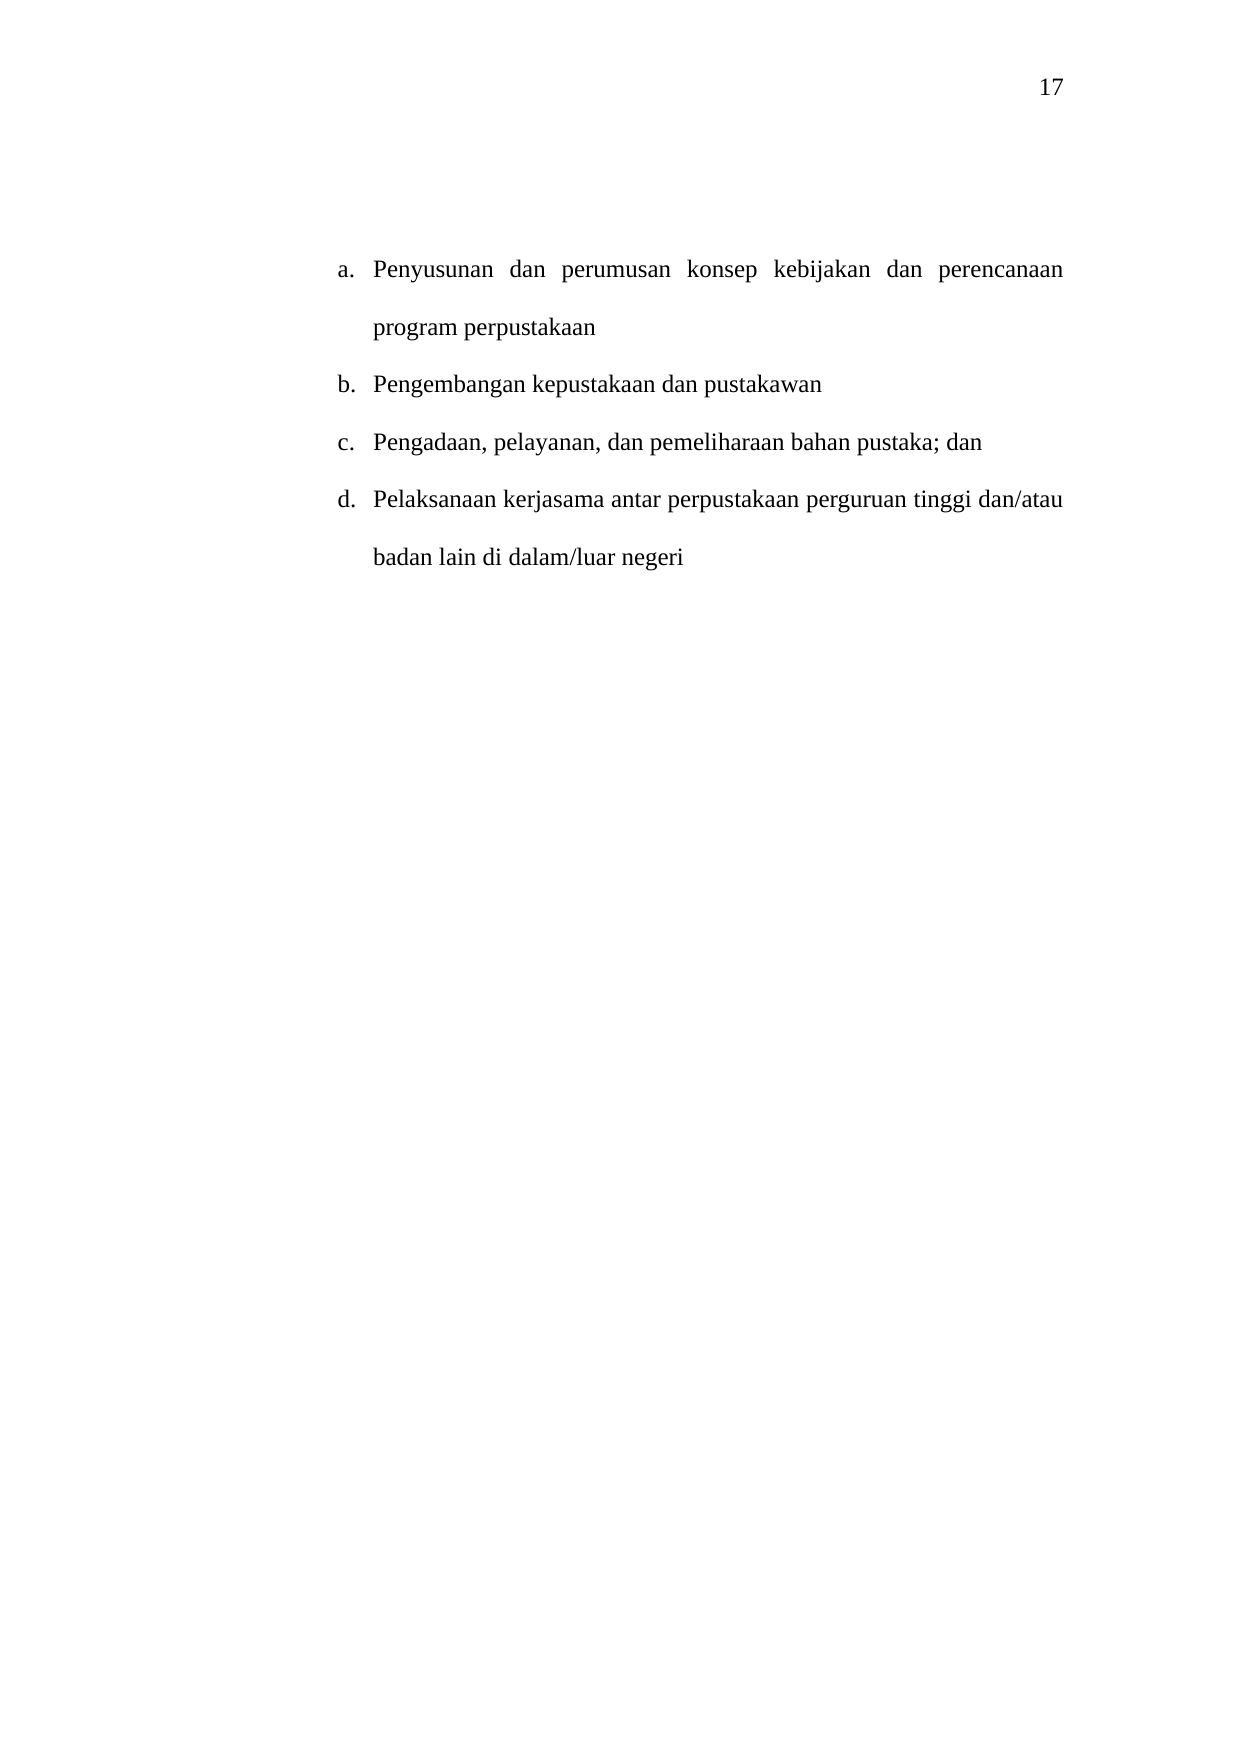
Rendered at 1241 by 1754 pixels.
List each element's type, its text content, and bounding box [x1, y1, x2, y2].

list Pelaksanaan kerjasama antar perpustakaan perguruan tinggi dan/atau badan lain di dalam/luar negeri [337, 484, 1063, 571]
list Pengembangan kepustakaan dan pustakawan [337, 369, 1063, 398]
list Pengadaan, pelayanan, dan pemeliharaan bahan pustaka; dan [337, 427, 1063, 456]
list Penyusunan dan perumusan konsep kebijakan dan perencanaan program perpustakaan [337, 254, 1063, 341]
